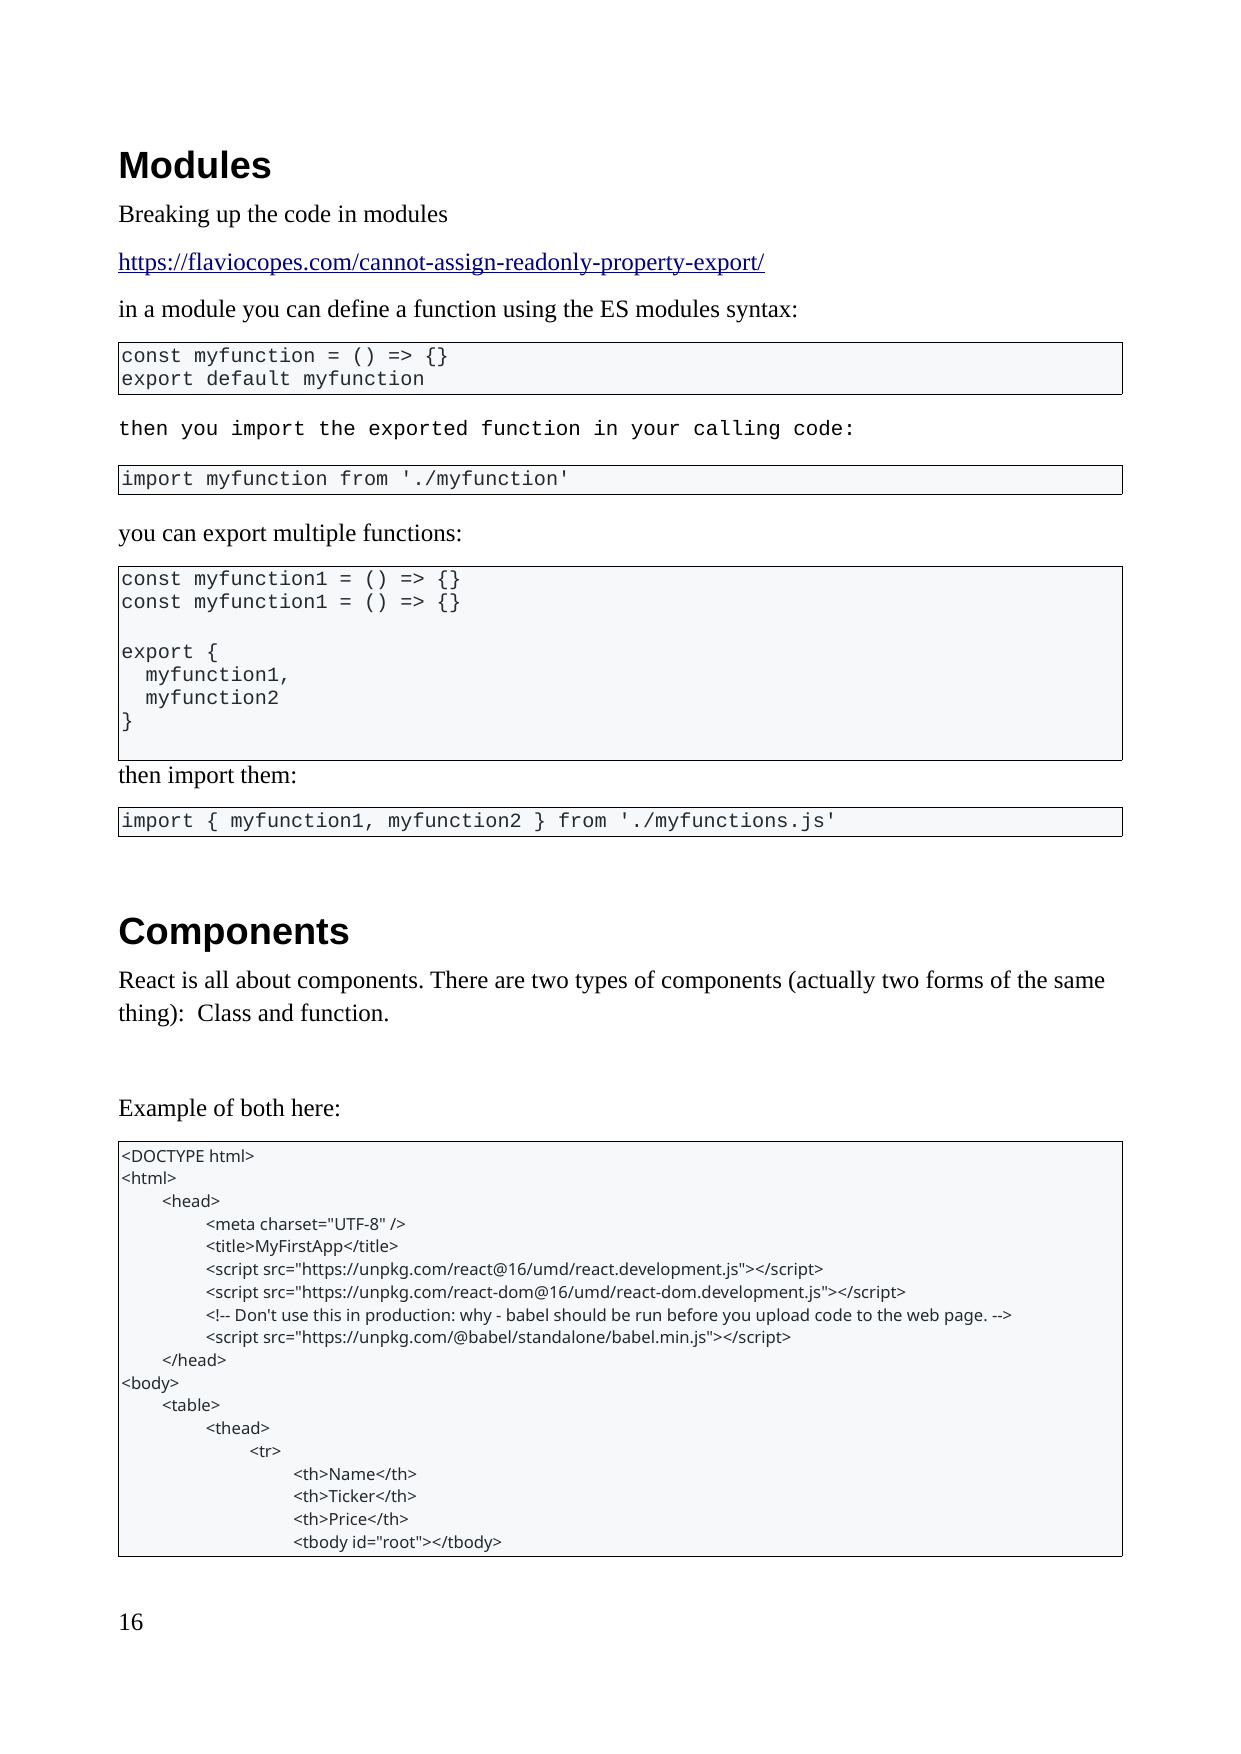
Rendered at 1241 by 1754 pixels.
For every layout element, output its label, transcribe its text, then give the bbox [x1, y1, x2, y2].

text myfunction1, [119, 662, 1122, 685]
text <!-- Don't use this in production: why - babel should be run before you upload code to the web page. --> [119, 1300, 1122, 1323]
text React is all about components. There are two types of components (actually two forms of the same thing): Class and function. [118, 965, 1122, 1027]
text <body> [119, 1368, 1122, 1391]
text then you import the exported function in your calling code: [118, 418, 1122, 441]
text <th>Ticker</th> [119, 1482, 1122, 1504]
text } [119, 708, 1122, 731]
text <html> [119, 1164, 1122, 1186]
text <title>MyFirstApp</title> [119, 1232, 1122, 1254]
text in a module you can define a function using the ES modules syntax: [118, 294, 1122, 323]
text <tbody id="root"></tbody> [119, 1527, 1122, 1556]
text import { myfunction1, myfunction2 } from './myfunctions.js' [119, 808, 1122, 836]
text import myfunction from './myfunction' [119, 466, 1122, 494]
text you can export multiple functions: [118, 518, 1122, 547]
text <meta charset="UTF-8" /> [119, 1209, 1122, 1232]
text <tr> [119, 1436, 1122, 1459]
text <head> [119, 1186, 1122, 1209]
text Breaking up the code in modules [118, 199, 1122, 228]
text </head> [119, 1345, 1122, 1368]
text <table> [119, 1391, 1122, 1413]
text export { [119, 639, 1122, 662]
text const myfunction1 = () => {} [119, 588, 1122, 611]
text <thead> [119, 1413, 1122, 1436]
text export default myfunction [119, 365, 1122, 394]
text myfunction2 [119, 685, 1122, 708]
text <script src="https://unpkg.com/react@16/umd/react.development.js"></script> [119, 1254, 1122, 1277]
text const myfunction = () => {} [119, 343, 1122, 365]
text <DOCTYPE html> [119, 1142, 1122, 1164]
text const myfunction1 = () => {} [119, 567, 1122, 588]
subtitle Modules [118, 143, 1122, 187]
text <th>Price</th> [119, 1504, 1122, 1527]
text then import them: [118, 761, 1122, 788]
text <script src="https://unpkg.com/react-dom@16/umd/react-dom.development.js"></script> [119, 1277, 1122, 1300]
text <th>Name</th> [119, 1459, 1122, 1482]
text <script src="https://unpkg.com/@babel/standalone/babel.min.js"></script> [119, 1323, 1122, 1345]
subtitle Components [118, 909, 1122, 953]
text https://flaviocopes.com/cannot-assign-readonly-property-export/ [118, 247, 1122, 276]
text Example of both here: [118, 1093, 1122, 1122]
